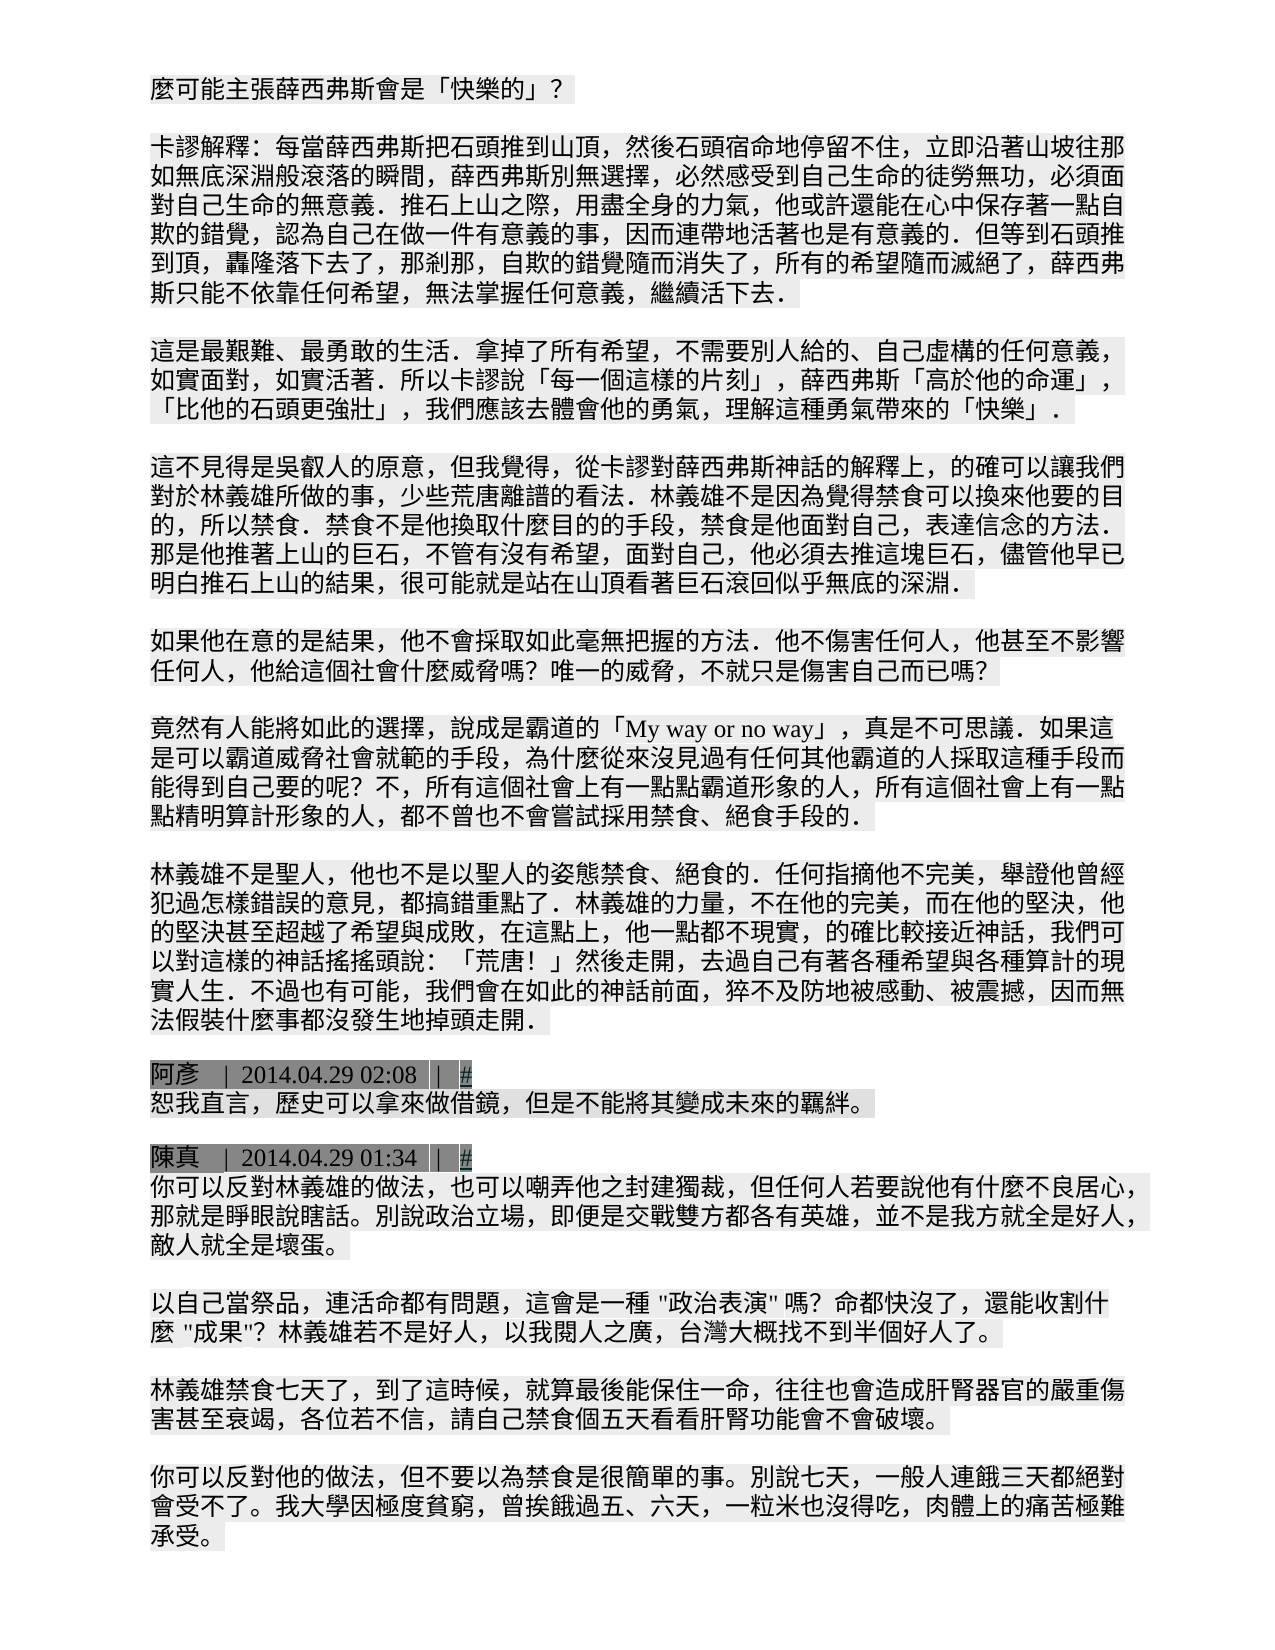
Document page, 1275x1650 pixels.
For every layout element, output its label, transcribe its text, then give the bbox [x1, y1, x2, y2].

text 阿彥 | 2014.04.29 02:08 | # [150, 1060, 1125, 1089]
text 記得有條版規是轉貼文章必需加上自己看法, 但面對這樣一個超過我理智能理解的人和事, 總覺任何的說明都顯得多餘了。 By 楊照 上週六（4月26日）在誠品松菸店『忠於自己靈魂的人：卡謬與【異鄉人】』新書發表會上所言．（第一部分） 一、 請容我從林義雄談起． 前一陣子，讀到老友吳叡人今年二月二十八日在「慈林基金會」說話的講稿，其中有一段他比較了李登輝和林義雄．他說：李登輝是「快樂的哲學家皇帝，他有權力，他很現實」．那麼林義雄呢？林義雄則是「薛西弗斯：一個『存在主義』哲學常常引用的希臘神話的著名英雄，神懲罰他一生都要推一顆巨石，從山腳下推到山頂上，推到快到山頂時就會掉下來，然後要從頭再推起，永不停止。 」 果然，吳叡人和我，我們是同代人，曾經受過「存在主義」影響，會記得薛西弗斯的那一代人．薛西弗斯就是因為卡謬而和「存在主義」結下不解之緣的．卡謬寫的『荒謬三部曲』中，其中一部書名就叫做『薛西弗斯的神話』．卡謬對於薛西弗斯神話的解讀，最驚人之處，在於這麼一段話：「每一個這樣的片刻，．．．他高於自己的命運．他比他的石頭更強壯．．．．我們必須想像薛西佛斯是快樂的．」 薛西弗斯不是受到最可怕的詛咒懲罰嗎？他的生活只剩下一件事，沒有其他的，他只能一而再再而三推著一顆巨石上山，然後眼睜睜看巨石又滾落谷底，等著他徒勞地再去推一次，如此沒完沒了的反覆．這樣的人，怎麼可能「高於自己的命運」？更不可思議的，卡謬怎麼可能主張薛西弗斯會是「快樂的」？ 卡謬解釋：每當薛西弗斯把石頭推到山頂，然後石頭宿命地停留不住，立即沿著山坡往那如無底深淵般滾落的瞬間，薛西弗斯別無選擇，必然感受到自己生命的徒勞無功，必須面對自己生命的無意義．推石上山之際，用盡全身的力氣，他或許還能在心中保存著一點自欺的錯覺，認為自己在做一件有意義的事，因而連帶地活著也是有意義的．但等到石頭推到頂，轟隆落下去了，那剎那，自欺的錯覺隨而消失了，所有的希望隨而滅絕了，薛西弗斯只能不依靠任何希望，無法掌握任何意義，繼續活下去． 這是最艱難、最勇敢的生活．拿掉了所有希望，不需要別人給的、自己虛構的任何意義，如實面對，如實活著．所以卡謬說「每一個這樣的片刻」，薛西弗斯「高於他的命運」，「比他的石頭更強壯」，我們應該去體會他的勇氣，理解這種勇氣帶來的「快樂」． 這不見得是吳叡人的原意，但我覺得，從卡謬對薛西弗斯神話的解釋上，的確可以讓我們對於林義雄所做的事，少些荒唐離譜的看法．林義雄不是因為覺得禁食可以換來他要的目的，所以禁食．禁食不是他換取什麼目的的手段，禁食是他面對自己，表達信念的方法．那是他推著上山的巨石，不管有沒有希望，面對自己，他必須去推這塊巨石，儘管他早已明白推石上山的結果，很可能就是站在山頂看著巨石滾回似乎無底的深淵． 如果他在意的是結果，他不會採取如此毫無把握的方法．他不傷害任何人，他甚至不影響任何人，他給這個社會什麼威脅嗎？唯一的威脅，不就只是傷害自己而已嗎？ 竟然有人能將如此的選擇，說成是霸道的「My way or no way」，真是不可思議．如果這是可以霸道威脅社會就範的手段，為什麼從來沒見過有任何其他霸道的人採取這種手段而能得到自己要的呢？不，所有這個社會上有一點點霸道形象的人，所有這個社會上有一點點精明算計形象的人，都不曾也不會嘗試採用禁食、絕食手段的． 林義雄不是聖人，他也不是以聖人的姿態禁食、絕食的．任何指摘他不完美，舉證他曾經犯過怎樣錯誤的意見，都搞錯重點了．林義雄的力量，不在他的完美，而在他的堅決，他的堅決甚至超越了希望與成敗，在這點上，他一點都不現實，的確比較接近神話，我們可以對這樣的神話搖搖頭說：「荒唐！」然後走開，去過自己有著各種希望與各種算計的現實人生．不過也有可能，我們會在如此的神話前面，猝不及防地被感動、被震撼，因而無法假裝什麼事都沒發生地掉頭走開． [150, 75, 1125, 1035]
text 你可以反對林義雄的做法，也可以嘲弄他之封建獨裁，但任何人若要說他有什麼不良居心，那就是睜眼說瞎話。別說政治立場，即便是交戰雙方都各有英雄，並不是我方就全是好人，敵人就全是壞蛋。 以自己當祭品，連活命都有問題，這會是一種 "政治表演" 嗎？命都快沒了，還能收割什麼 "成果"？林義雄若不是好人，以我閱人之廣，台灣大概找不到半個好人了。 林義雄禁食七天了，到了這時候，就算最後能保住一命，往往也會造成肝腎器官的嚴重傷害甚至衰竭，各位若不信，請自己禁食個五天看看肝腎功能會不會破壞。 你可以反對他的做法，但不要以為禁食是很簡單的事。別說七天，一般人連餓三天都絕對會受不了。我大學因極度貧窮，曾挨餓過五、六天，一粒米也沒得吃，肉體上的痛苦極難承受。 林義雄很會撐，不容易顯示痛苦模樣。例如1992年他和許信良要求總統直選，發起抗爭，佔領台北火車站及附近交通要道六天五夜。那一次活動我有參加，天天下著大雨，風強雨勁，全身濕透，夜裏非常冷，而且幾乎沒有一天能睡覺，就這樣一直硬撐站著，十分難熬。 從1986年519龍山寺反戒嚴綠色行動開始，一直到後來的千里苦行，十年內我參與過上百場街頭抗爭，算是經驗豐富，很能撐場。但1992年那一次要求總統直選的六天抗爭，真是非常非常累，累到我當時幾乎想放棄。 但我發現，那幾天，林義雄就像一尊銅像那樣，不管夜裏風雨多強烈，他就直挺挺站在抗爭隊伍最前方，幾乎一動也不動。 現代絕大多數人稍微累一下就哇哇叫，但林義雄卻有一種鋼鐵般的超人意志，好像永遠都不會露出衰弱模樣。即便他理應已經很痛苦了，也都還是一副沒事的神色。 但我剛剛看見他衰弱的樣子，滿臉痛苦的表情，看了心裏實在很難過。我從未在他身上看過那樣一種衰弱、痛苦的神情。 有些事我不願多說，只能說，各位如果知道他曾經遭遇過什麼樣的刑求，遭遇過什麼樣的身體摧殘，也許你對他的很多態度會因此改變。 很多人說，民主社會如何如何，豈能容一人綁架。什麼義人，我還意仁湯咧，人民的集體福祇與民意，豈能聽從一、二人？這些有關民主的理性思維，我全都不反對，而且舉雙手表認同。但一個社會，難道就只有抽象道理、理性原則？沒有其它非理性因素的立足空間？ 我實在不相信比方說堅持五成高門檻而不願降為兩成五，會比林義雄一條命重要。他充當綁匪，綁架自己，的確有害民主，但誰能否認他純粹出於利他、出於善。面對這樣一個人的生命和巨大痛苦，x它x所謂民主原則究竟能值幾兩重？堅持五成有那麼偉大？降到兩三成，民主就垮了，有那麼嚴重？ 林宅血案發生之前，我常去那附近一家英文補習班參加不定期英文考試比賽。考完後，常去林宅附近巷口不遠處一家麵攤吃麵。有一天，走到巷口，突然有個人留個小平頭，很不客氣跑過來大聲喝斥： “你幹什麼？” “住哪？” 我很訝異，反問他你是誰啊？我來吃麵不行嗎？ 然後，那個兇悍的怪人就走掉了。我問老闆娘這是幹啥？這人有神經病嗎？老闆娘說那是特務。那時林義雄已經被捕，蔣經國打算槍斃林義雄等幾個帶頭者。老闆娘隨即小聲跟我說，"林義雄住這附近"。我問她說他家是哪一間？老闆娘支吾幾句講個大概就不願再說。 後來我就自己進去巷子裡探索。有一次，來到一家小商店類似甘媽店，老板說巷裡情治人員到處都是，連對面屋頂都有人在監視林宅。 不久之後，1980年的2月28日，林宅血案就發生了。 小學作文課一定會有個題目叫“我的志願”，我每次都寫我的志願是當農夫。那時候南部人大多務農，老師可能覺得我心理不太正常，找我去輔導，老師問我說，"農夫也能算是一種志願嗎？" 問我為何想當農夫。我說我喜歡看菜園，覺得很美。老師搖頭說，你這樣很沒志氣。 後來，為了避免約談輔導，我修改了我的志願，改成以後要當個研究基礎醫學的科學家。事實上，我從國中就一直在計劃將來要去東京大學念基礎醫學。 林宅血案發生後，我受到很大衝擊。我相信那一定是國民黨幹的。但是媒體卻一面倒故意把它導向是黨外自己殺的，然後要嫁禍抹黑政府。 當時四週的人們都傾向這麼說。我每次聽到或看到一般人的這類影射或推測都很生氣，但也只能氣在心裡，因為在任何一個時代，當你的想法屬於極少數時，你誰也說服不了，你連稍微表示異議別人都會覺得你腦袋壞掉或人格有問題。 可是，美麗島事件後，林宅日夜二十四小時裏裏外外全被情治人員給嚴密監控，連我一個高中生都會被當街攔查盤問，兇手若非就是他們自己，如何可能大白天殺人一家而且還在屋裡逗留許久？ 後來，有一天，在重慶南路一家書局看到一本書，書名叫“林義雄的悲劇”。我買了下來做為一種見證，見證那個時代的可恨與荒謬。書裡所寫就跟當時的主流媒體中時和聯合報一樣，努力要把林宅滅門血案導向林義雄及黨外自導自演的苦肉計。 我自小喜歡看書、看菜園及做研究，嚮往整天窩在實驗室裏看顯微鏡觀察細胞的生涯，壓根沒想到有一天竟然會走入群眾走向街頭踏上演講台。 林宅血案那段期間，滿腔憤懣，心裡逐漸升起一個隱隱約約的預感：也許我終究有一天會走上像林義雄那樣一條路。 兩年後，我開始提筆為文，並拿起麥克風，踏上群眾演講台，學著組織群眾，成為一名也許當時最年輕的黨外人士。 那時除了調查局還有警備總部，他們幾次約談我，總是告訴我說我太傻了，他們指證歷歷說黨外的許多檯面人物或幹部，品性一個比一個低劣，有的根本就是黑道流氓。 但我心裡想，邪惡總該有個尺度，當邪惡超過某種尺度時，別說黑道流氓，我寧可支持一隻蟑螂，也不可能支持那樣一個會殺人老母稚女而且還打算嫁禍給當事人的政權。 寫這一堆仍然還是想呼應 David Hume那句老話："理性只是老二，情緒才是老大。" 理性者，對於民主社會的發展說詞固然言之成理，令人肅然起敬，但理性並非無血無淚憑空存在的一種社會支撐，你還是得想一想人們的感受，他的情緒，他的愛，他的恨。理性之為物很重要，但它畢竟不是最重要的。 關於林義雄，林宅血案，有一些事，我實在很想把它們統統說出來。我知道，如果我說出這些事，你們聽了會掉眼淚，你們所謂的民主原則與理性會崩盤。 陳真 ============ SET三立新聞網 董智森：林義雄綁架台灣社會，收割太陽花豐碩成果 2014/04/23 政治中心／綜合報導 資深媒體人董智森，昨天（22日）在飛碟電台的《董智森時間》節目中，火力全開批評為反核四靜坐的林義雄，直言「林義雄是我很看不起的一個政治人物」，還說他是「表演天才」，並痛批「林義雄綁架台灣社會」。 曾主持TVBS《2100週末開講》的董智森，廣播節目一開始就表示「林義雄我看不起你」，並罵說「林義雄一再的綁架台灣社會，看到太陽花學運有所謂的豐碩成果，趕快急著來收割，這就是林義雄啊！」 董智森並質疑，林義雄有什麼值得尊敬的？並說自己雖然同情林宅血案，但「同情歸同情，人不是我殺的」，並提及陳水扁在擔任台北市長期間，曾邀侯友宜展開「撥雲專案」重啟調查，但後來也沒有下文。 此外，董智森表示自己跑過台電新聞，所以對核能和核四很了解、很懂，並質疑民進黨執政8年期間，「台灣有反核人士嗎？」痛批反核人士說的有90幾%都是假的，他更直言核四有60%都是在民進黨任內完成的。 董智森也表示，林義雄「如果發生不幸，就是掌權者殺了我」的說法，很像家中小孩吵鬧的作法，並說「是你自己害死自己，跟掌權者有什麼關係」，並建議林義雄別用這種方式自殺，可以打張老師、1995尋求協助。 [150, 1173, 1125, 1551]
text 恕我直言，歷史可以拿來做借鏡，但是不能將其變成未來的羈絆。 [150, 1089, 1125, 1118]
text 陳真 | 2014.04.29 01:34 | # [150, 1143, 1125, 1173]
